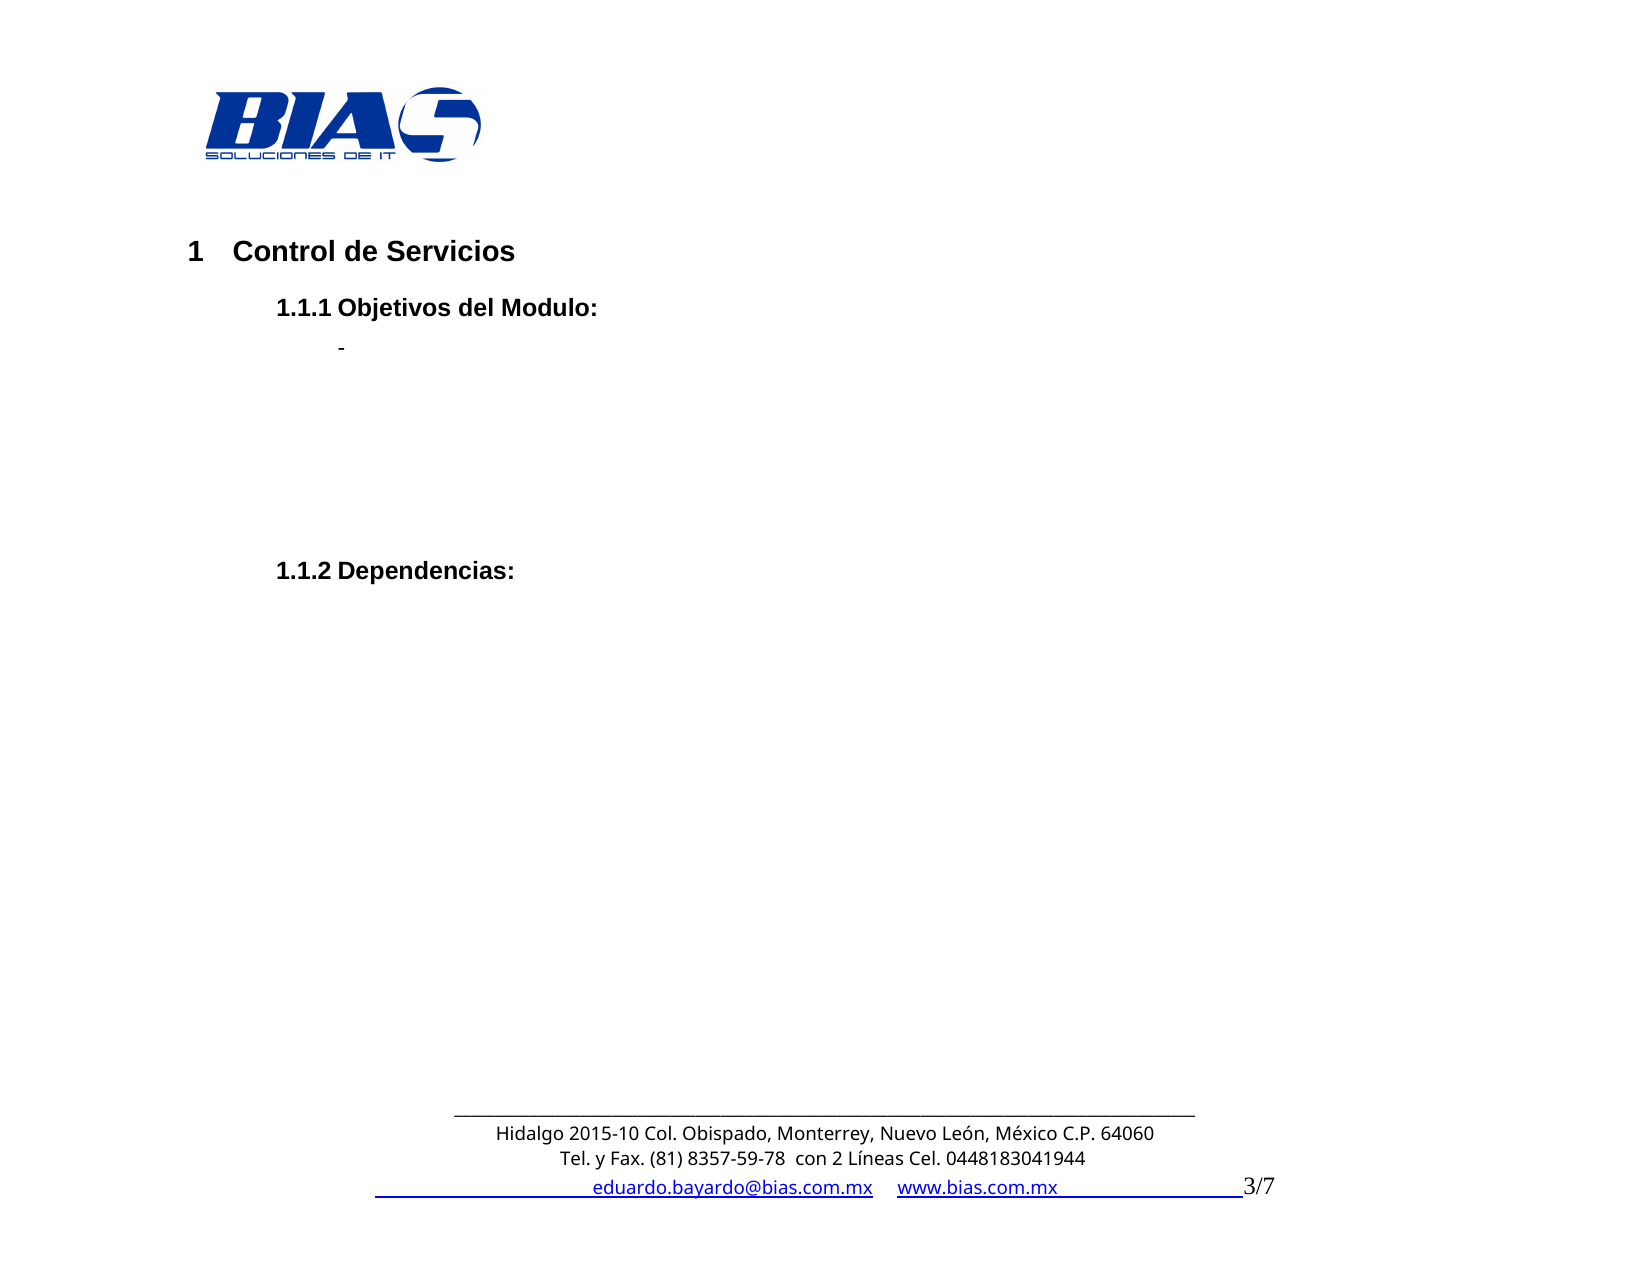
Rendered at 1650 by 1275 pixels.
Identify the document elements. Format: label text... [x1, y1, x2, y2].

picture [203, 84, 487, 166]
subtitle Dependencias: [256, 556, 1463, 585]
subtitle Objetivos del Modulo: [262, 292, 1463, 321]
subtitle Control de Servicios [187, 234, 1463, 267]
text - [337, 334, 1463, 360]
